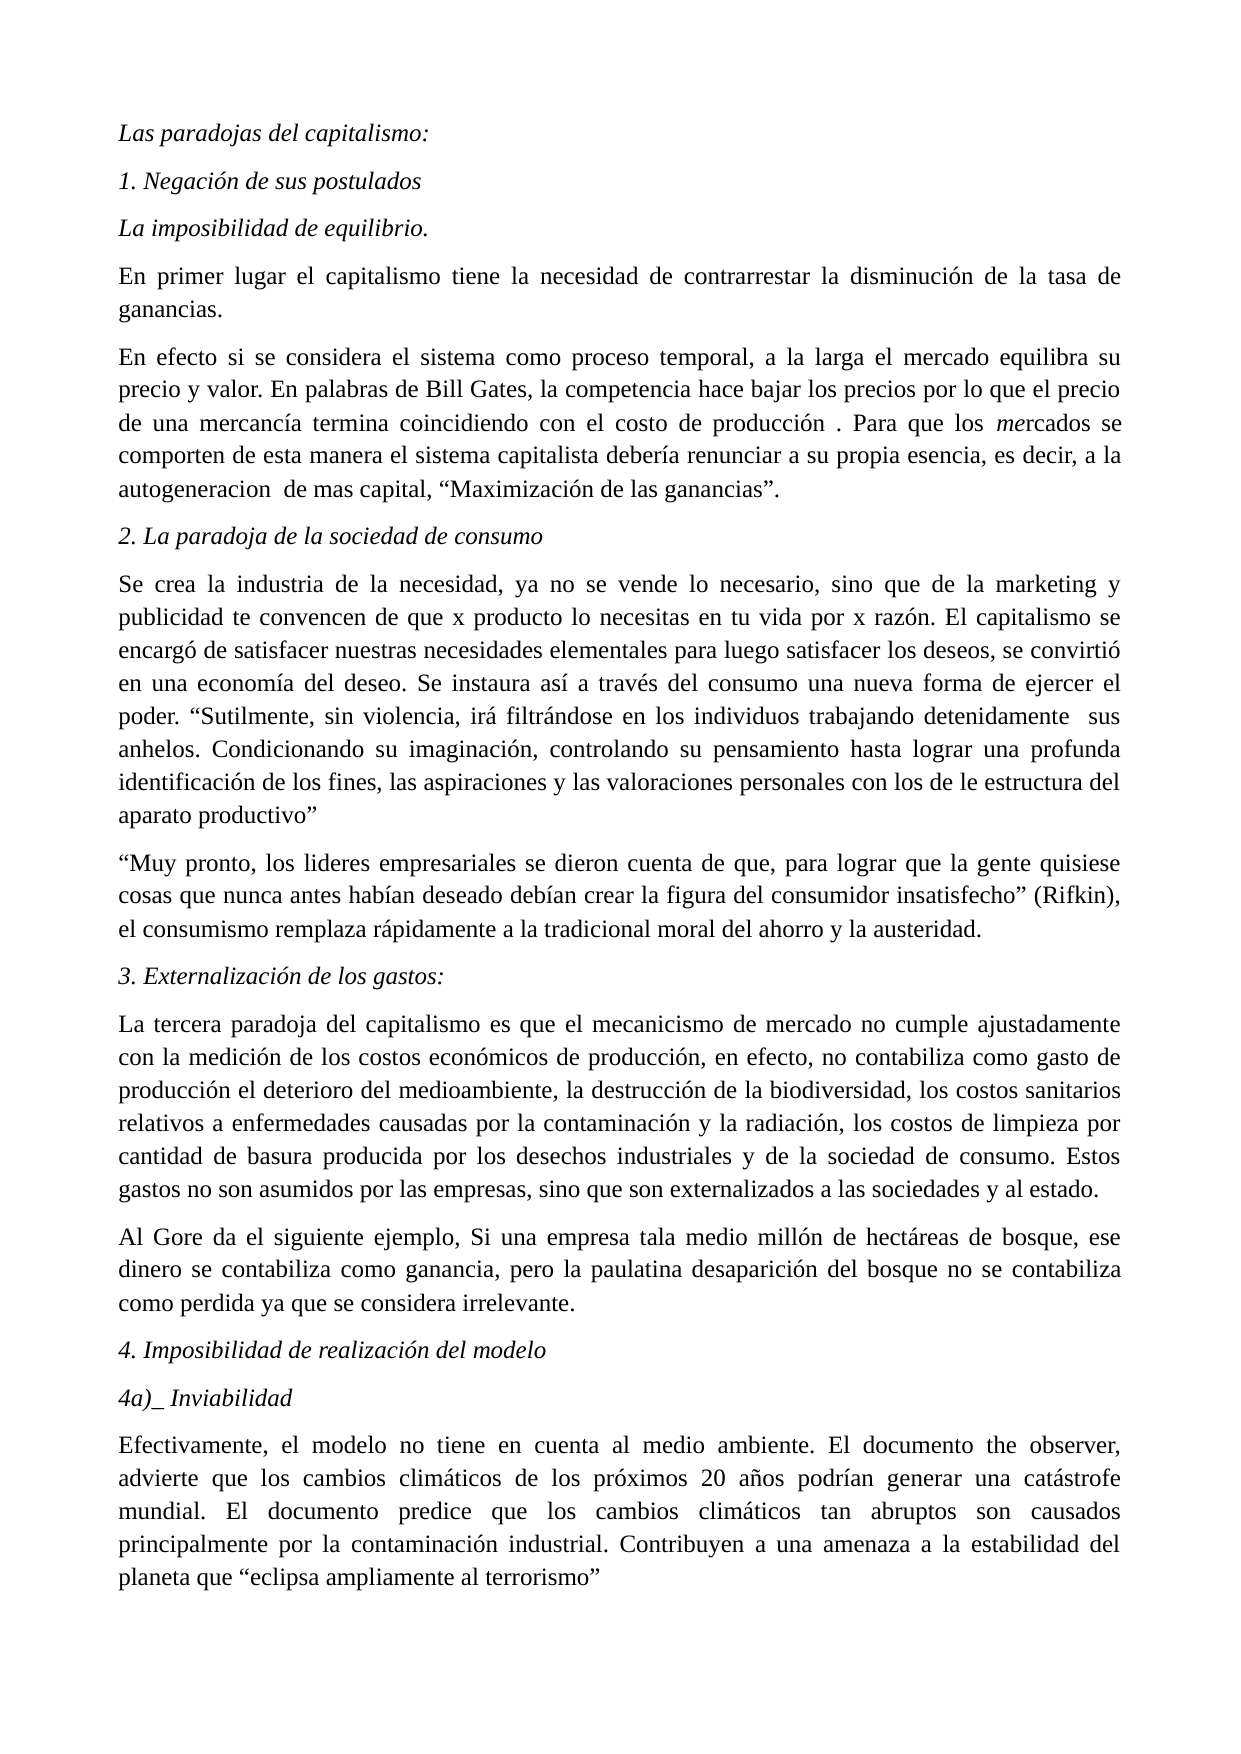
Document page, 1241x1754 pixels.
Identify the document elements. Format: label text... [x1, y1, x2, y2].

text 3. Externalización de los gastos: [118, 961, 1122, 990]
text Efectivamente, el modelo no tiene en cuenta al medio ambiente. El documento the observer, advierte que los cambios climáticos de los próximos 20 años podrían generar una catástrofe mundial. El documento predice que los cambios climáticos tan abruptos son causados principalmente por la contaminación industrial. Contribuyen a una amenaza a la estabilidad del planeta que “eclipsa ampliamente al terrorismo” [118, 1430, 1122, 1591]
text 2. La paradoja de la sociedad de consumo [118, 521, 1122, 550]
text 4a)_ Inviabilidad [118, 1383, 1122, 1412]
text En efecto si se considera el sistema como proceso temporal, a la larga el mercado equilibra su precio y valor. En palabras de Bill Gates, la competencia hace bajar los precios por lo que el precio de una mercancía termina coincidiendo con el costo de producción . Para que los mercados se comporten de esta manera el sistema capitalista debería renunciar a su propia esencia, es decir, a la autogeneracion de mas capital, “Maximización de las ganancias”. [118, 342, 1122, 502]
text Se crea la industria de la necesidad, ya no se vende lo necesario, sino que de la marketing y publicidad te convencen de que x producto lo necesitas en tu vida por x razón. El capitalismo se encargó de satisfacer nuestras necesidades elementales para luego satisfacer los deseos, se convirtió en una economía del deseo. Se instaura así a través del consumo una nueva forma de ejercer el poder. “Sutilmente, sin violencia, irá filtrándose en los individuos trabajando detenidamente sus anhelos. Condicionando su imaginación, controlando su pensamiento hasta lograr una profunda identificación de los fines, las aspiraciones y las valoraciones personales con los de le estructura del aparato productivo” [118, 569, 1122, 829]
text La tercera paradoja del capitalismo es que el mecanicismo de mercado no cumple ajustadamente con la medición de los costos económicos de producción, en efecto, no contabiliza como gasto de producción el deterioro del medioambiente, la destrucción de la biodiversidad, los costos sanitarios relativos a enfermedades causadas por la contaminación y la radiación, los costos de limpieza por cantidad de basura producida por los desechos industriales y de la sociedad de consumo. Estos gastos no son asumidos por las empresas, sino que son externalizados a las sociedades y al estado. [118, 1009, 1122, 1203]
text 1. Negación de sus postulados [118, 166, 1122, 194]
text “Muy pronto, los lideres empresariales se dieron cuenta de que, para lograr que la gente quisiese cosas que nunca antes habían deseado debían crear la figura del consumidor insatisfecho” (Rifkin), el consumismo remplaza rápidamente a la tradicional moral del ahorro y la austeridad. [118, 848, 1122, 942]
text Las paradojas del capitalismo: [118, 118, 1122, 147]
text 4. Imposibilidad de realización del modelo [118, 1335, 1122, 1364]
text La imposibilidad de equilibrio. [118, 213, 1122, 242]
text Al Gore da el siguiente ejemplo, Si una empresa tala medio millón de hectáreas de bosque, ese dinero se contabiliza como ganancia, pero la paulatina desaparición del bosque no se contabiliza como perdida ya que se considera irrelevante. [118, 1222, 1122, 1316]
text En primer lugar el capitalismo tiene la necesidad de contrarrestar la disminución de la tasa de ganancias. [118, 261, 1122, 323]
